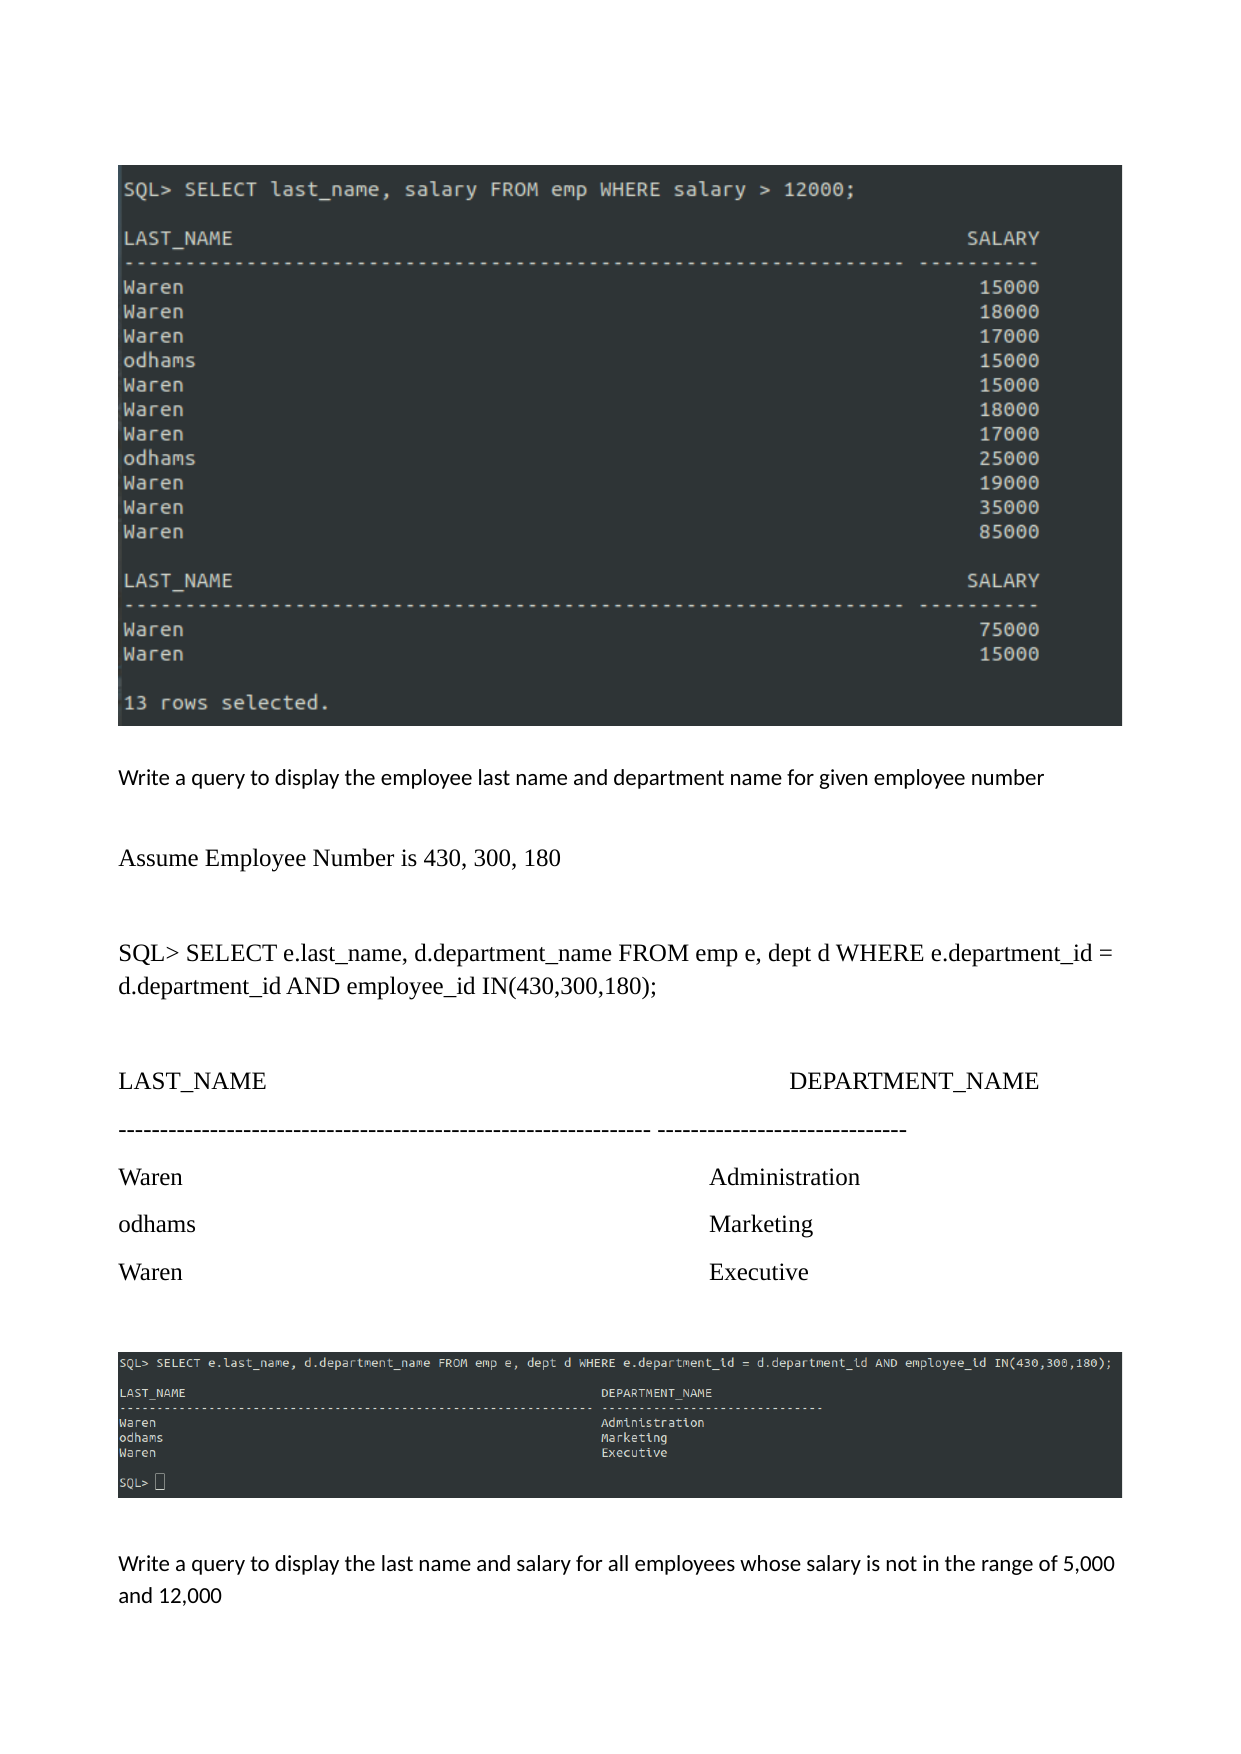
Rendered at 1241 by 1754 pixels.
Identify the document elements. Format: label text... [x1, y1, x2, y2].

picture [118, 165, 1123, 726]
text odhams Marketing [118, 1209, 1122, 1238]
picture [118, 1352, 1123, 1498]
text Assume Employee Number is 430, 300, 180 [118, 810, 1122, 872]
text LAST_NAME DEPARTMENT_NAME [118, 1066, 1122, 1095]
text Waren Administration [118, 1162, 1122, 1190]
text Waren Executive [118, 1257, 1122, 1286]
text Write a query to display the employee last name and department name for given employee number [118, 726, 1122, 791]
text SQL> SELECT e.last_name, d.department_name FROM emp e, dept d WHERE e.department_id = d.department_id AND employee_id IN(430,300,180); [118, 938, 1122, 1000]
text Write a query to display the last name and salary for all employees whose salary is not in the range of 5,000 and 12,000 [118, 1549, 1122, 1610]
text ---------------------------------------------------------------- ------------------------------ [118, 1114, 1122, 1143]
